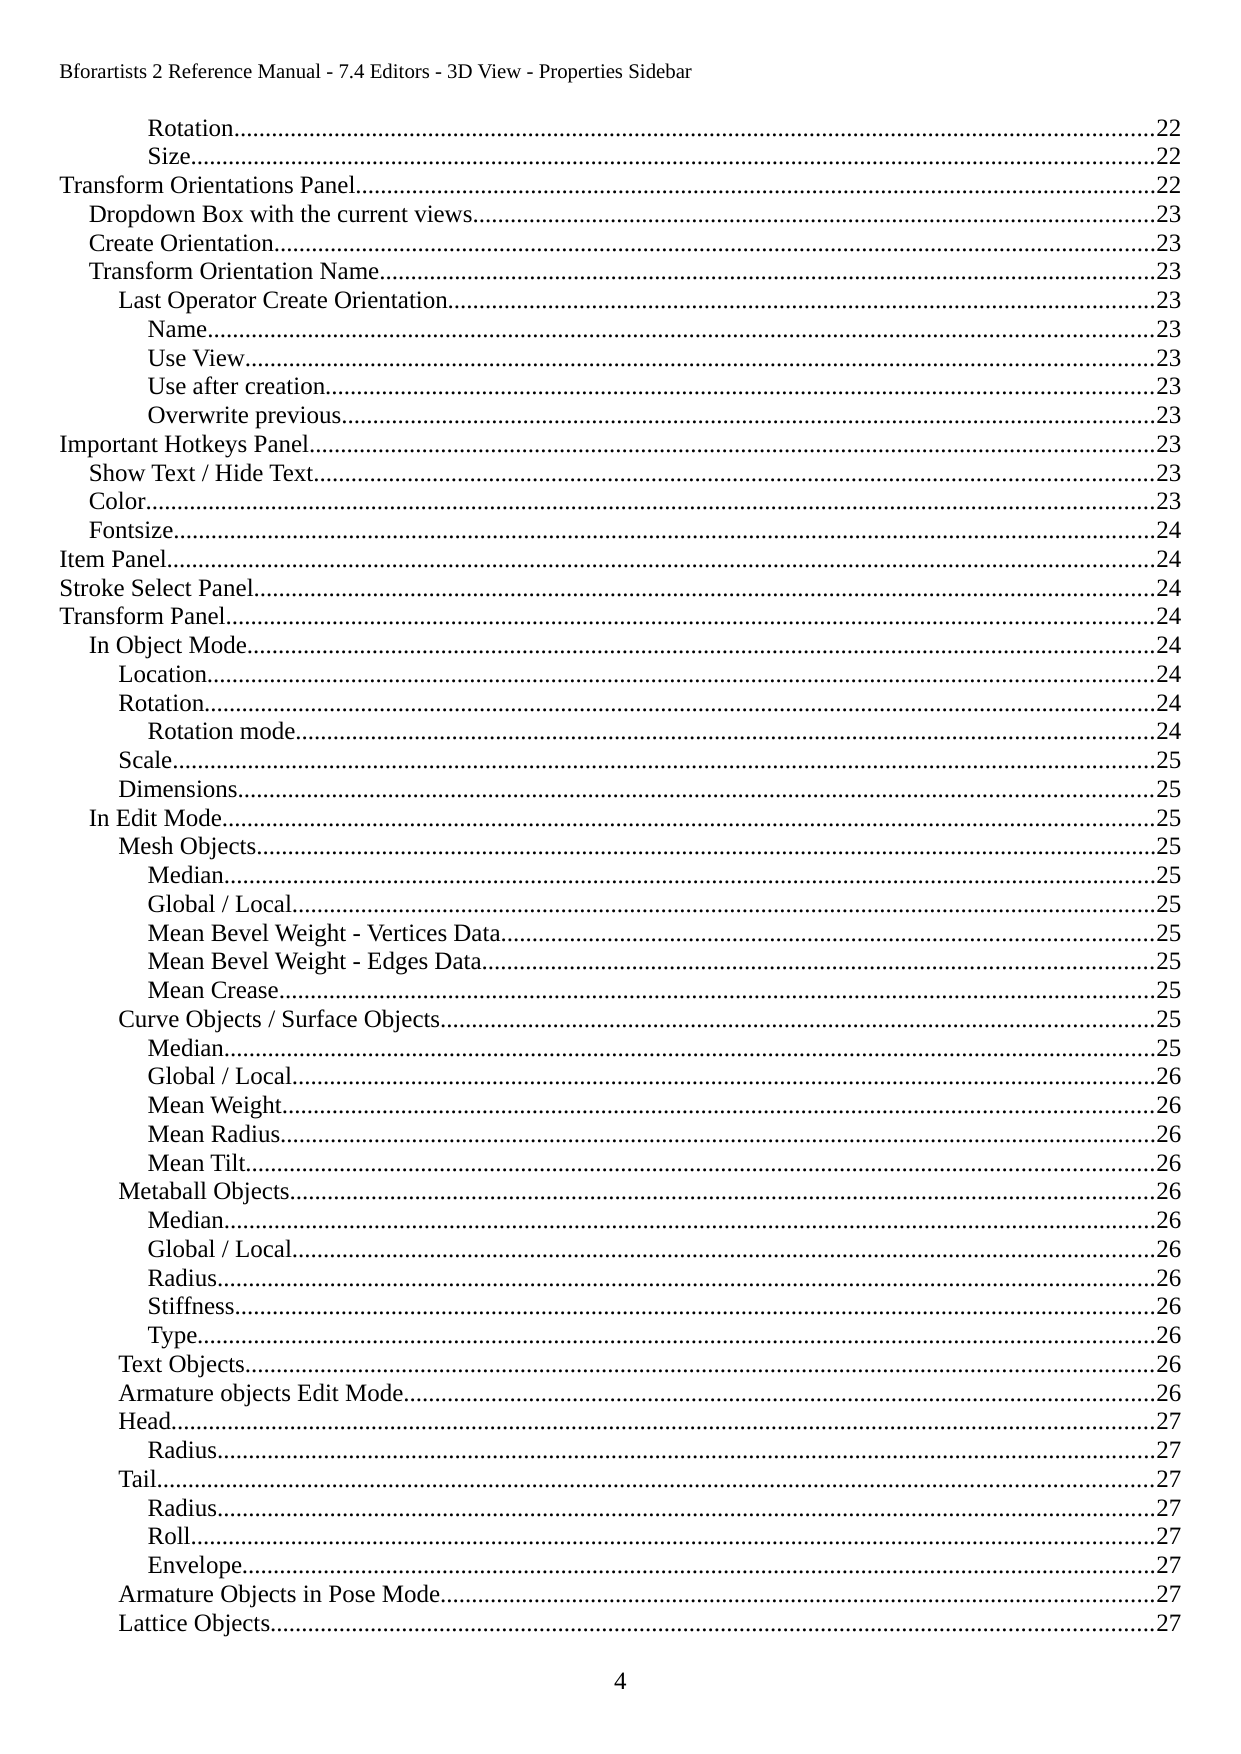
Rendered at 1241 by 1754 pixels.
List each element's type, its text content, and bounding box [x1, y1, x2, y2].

text Envelope 27 [147, 1550, 1181, 1579]
text Head 27 [118, 1406, 1181, 1435]
text In Object Mode 24 [88, 630, 1181, 659]
text Item Panel 24 [59, 544, 1181, 573]
text Tail 27 [118, 1464, 1181, 1493]
text Mean Bevel Weight - Edges Data 25 [147, 946, 1181, 975]
text Armature Objects in Pose Mode 27 [118, 1579, 1181, 1608]
text Important Hotkeys Panel 23 [59, 429, 1181, 458]
text Use View 23 [147, 343, 1181, 371]
text Roll 27 [147, 1521, 1181, 1550]
text Median 25 [147, 860, 1181, 889]
text Rotation 22 [147, 113, 1181, 141]
text Stroke Select Panel 24 [59, 573, 1181, 601]
text Mean Bevel Weight - Vertices Data 25 [147, 918, 1181, 946]
text Global / Local 26 [147, 1234, 1181, 1263]
text Use after creation 23 [147, 371, 1181, 400]
text Metaball Objects 26 [118, 1176, 1181, 1205]
text Rotation mode 24 [147, 716, 1181, 745]
text Mean Radius 26 [147, 1119, 1181, 1148]
text Radius 27 [147, 1493, 1181, 1521]
text Text Objects 26 [118, 1349, 1181, 1378]
text Show Text / Hide Text 23 [88, 458, 1181, 486]
text Mesh Objects 25 [118, 831, 1181, 860]
text Fontsize 24 [88, 515, 1181, 544]
text Transform Orientations Panel 22 [59, 170, 1181, 199]
text Lattice Objects 27 [118, 1608, 1181, 1636]
text Armature objects Edit Mode 26 [118, 1378, 1181, 1406]
text Type 26 [147, 1320, 1181, 1349]
text Median 25 [147, 1033, 1181, 1061]
text Global / Local 25 [147, 889, 1181, 918]
text Transform Panel 24 [59, 601, 1181, 630]
text Color 23 [88, 486, 1181, 515]
text In Edit Mode 25 [88, 803, 1181, 831]
text Mean Weight 26 [147, 1090, 1181, 1119]
text Overwrite previous 23 [147, 400, 1181, 429]
text Radius 26 [147, 1263, 1181, 1291]
text Global / Local 26 [147, 1061, 1181, 1090]
text Mean Crease 25 [147, 975, 1181, 1004]
text Location 24 [118, 659, 1181, 688]
text Dropdown Box with the current views. 23 [88, 199, 1181, 228]
text Radius 27 [147, 1435, 1181, 1464]
text Last Operator Create Orientation 23 [118, 285, 1181, 314]
text Curve Objects / Surface Objects 25 [118, 1004, 1181, 1033]
text Size 22 [147, 141, 1181, 170]
text Create Orientation 23 [88, 228, 1181, 256]
text Name 23 [147, 314, 1181, 343]
text Stiffness 26 [147, 1291, 1181, 1320]
text Transform Orientation Name 23 [88, 256, 1181, 285]
text Mean Tilt 26 [147, 1148, 1181, 1176]
text Dimensions 25 [118, 774, 1181, 803]
text Scale 25 [118, 745, 1181, 774]
text Rotation 24 [118, 688, 1181, 716]
text Median 26 [147, 1205, 1181, 1234]
